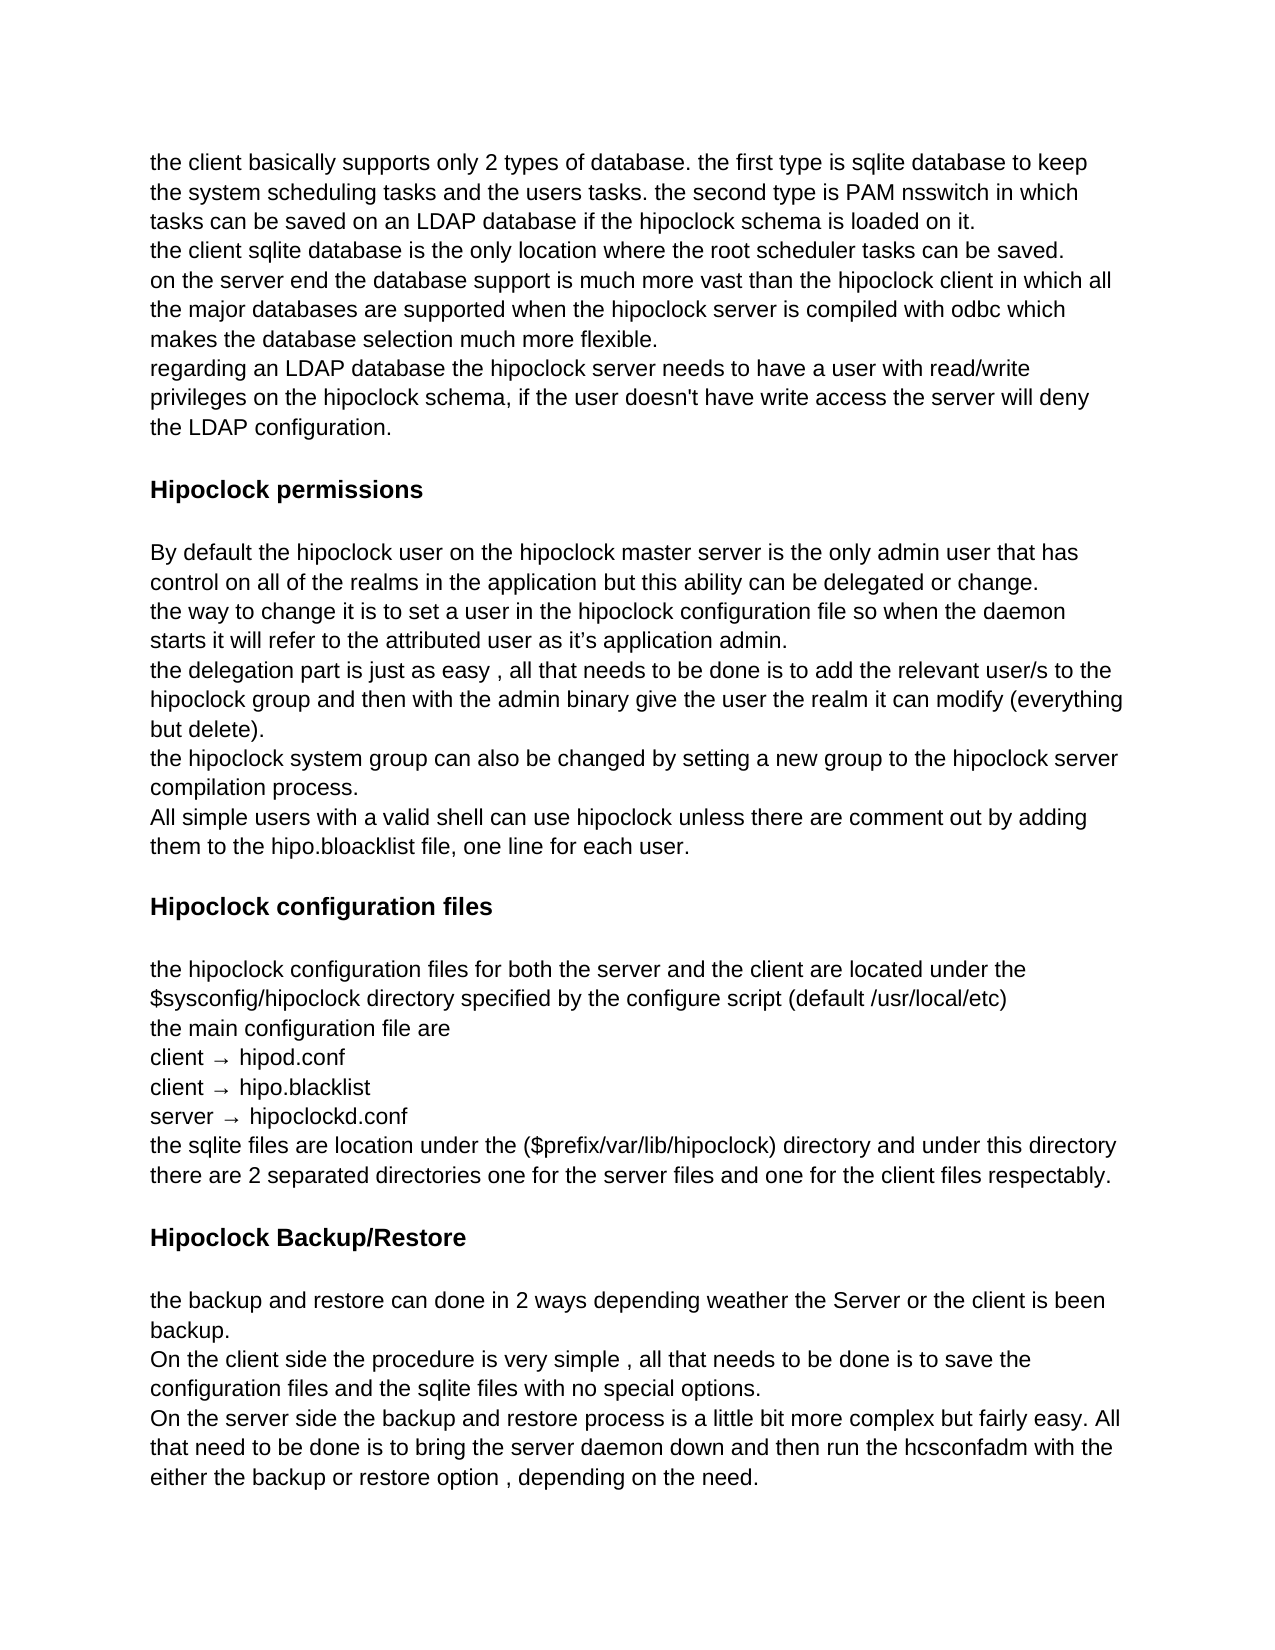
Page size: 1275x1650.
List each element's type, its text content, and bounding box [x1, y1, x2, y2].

text the backup and restore can done in 2 ways depending weather the Server or the client is been backup. [150, 1288, 1125, 1343]
text on the server end the database support is much more vast than the hipoclock client in which all the major databases are supported when the hipoclock server is compiled with odbc which makes the database selection much more flexible. [150, 267, 1125, 352]
text the main configuration file are [150, 1015, 1125, 1041]
text server → hipoclockd.conf [150, 1103, 1125, 1129]
text the client basically supports only 2 types of database. the first type is sqlite database to keep the system scheduling tasks and the users tasks. the second type is PAM nsswitch in which tasks can be saved on an LDAP database if the hipoclock schema is loaded on it. [150, 150, 1125, 234]
text the hipoclock system group can also be changed by setting a new group to the hipoclock server compilation process. [150, 746, 1125, 801]
text Hipoclock configuration files [150, 892, 1125, 920]
text the way to change it is to set a user in the hipoclock configuration file so when the daemon starts it will refer to the attributed user as it’s application admin. [150, 599, 1125, 654]
text regarding an LDAP database the hipoclock server needs to have a user with read/write privileges on the hipoclock schema, if the user doesn't have write access the server will deny the LDAP configuration. [150, 356, 1125, 440]
text By default the hipoclock user on the hipoclock master server is the only admin user that has control on all of the realms in the application but this ability can be delegated or change. [150, 540, 1125, 595]
text the sqlite files are location under the ($prefix/var/lib/hipoclock) directory and under this directory there are 2 separated directories one for the server files and one for the client files respectably. [150, 1133, 1125, 1188]
text Hipoclock permissions [150, 476, 1125, 504]
text the delegation part is just as easy , all that needs to be done is to add the relevant user/s to the hipoclock group and then with the admin binary give the user the realm it can modify (everything but delete). [150, 657, 1125, 742]
text Hipoclock Backup/Restore [150, 1224, 1125, 1252]
text the client sqlite database is the only location where the root scheduler tasks can be saved. [150, 238, 1125, 264]
text client → hipo.blacklist [150, 1074, 1125, 1100]
text On the client side the procedure is very simple , all that needs to be done is to save the configuration files and the sqlite files with no special options. [150, 1347, 1125, 1402]
text On the server side the backup and restore process is a little bit more complex but fairly easy. All that need to be done is to bring the server daemon down and then run the hcsconfadm with the either the backup or restore option , depending on the need. [150, 1405, 1125, 1490]
text All simple users with a valid shell can use hipoclock unless there are comment out by adding them to the hipo.bloacklist file, one line for each user. [150, 804, 1125, 859]
text the hipoclock configuration files for both the server and the client are located under the $sysconfig/hipoclock directory specified by the configure script (default /usr/local/etc) [150, 957, 1125, 1012]
text client → hipod.conf [150, 1045, 1125, 1070]
